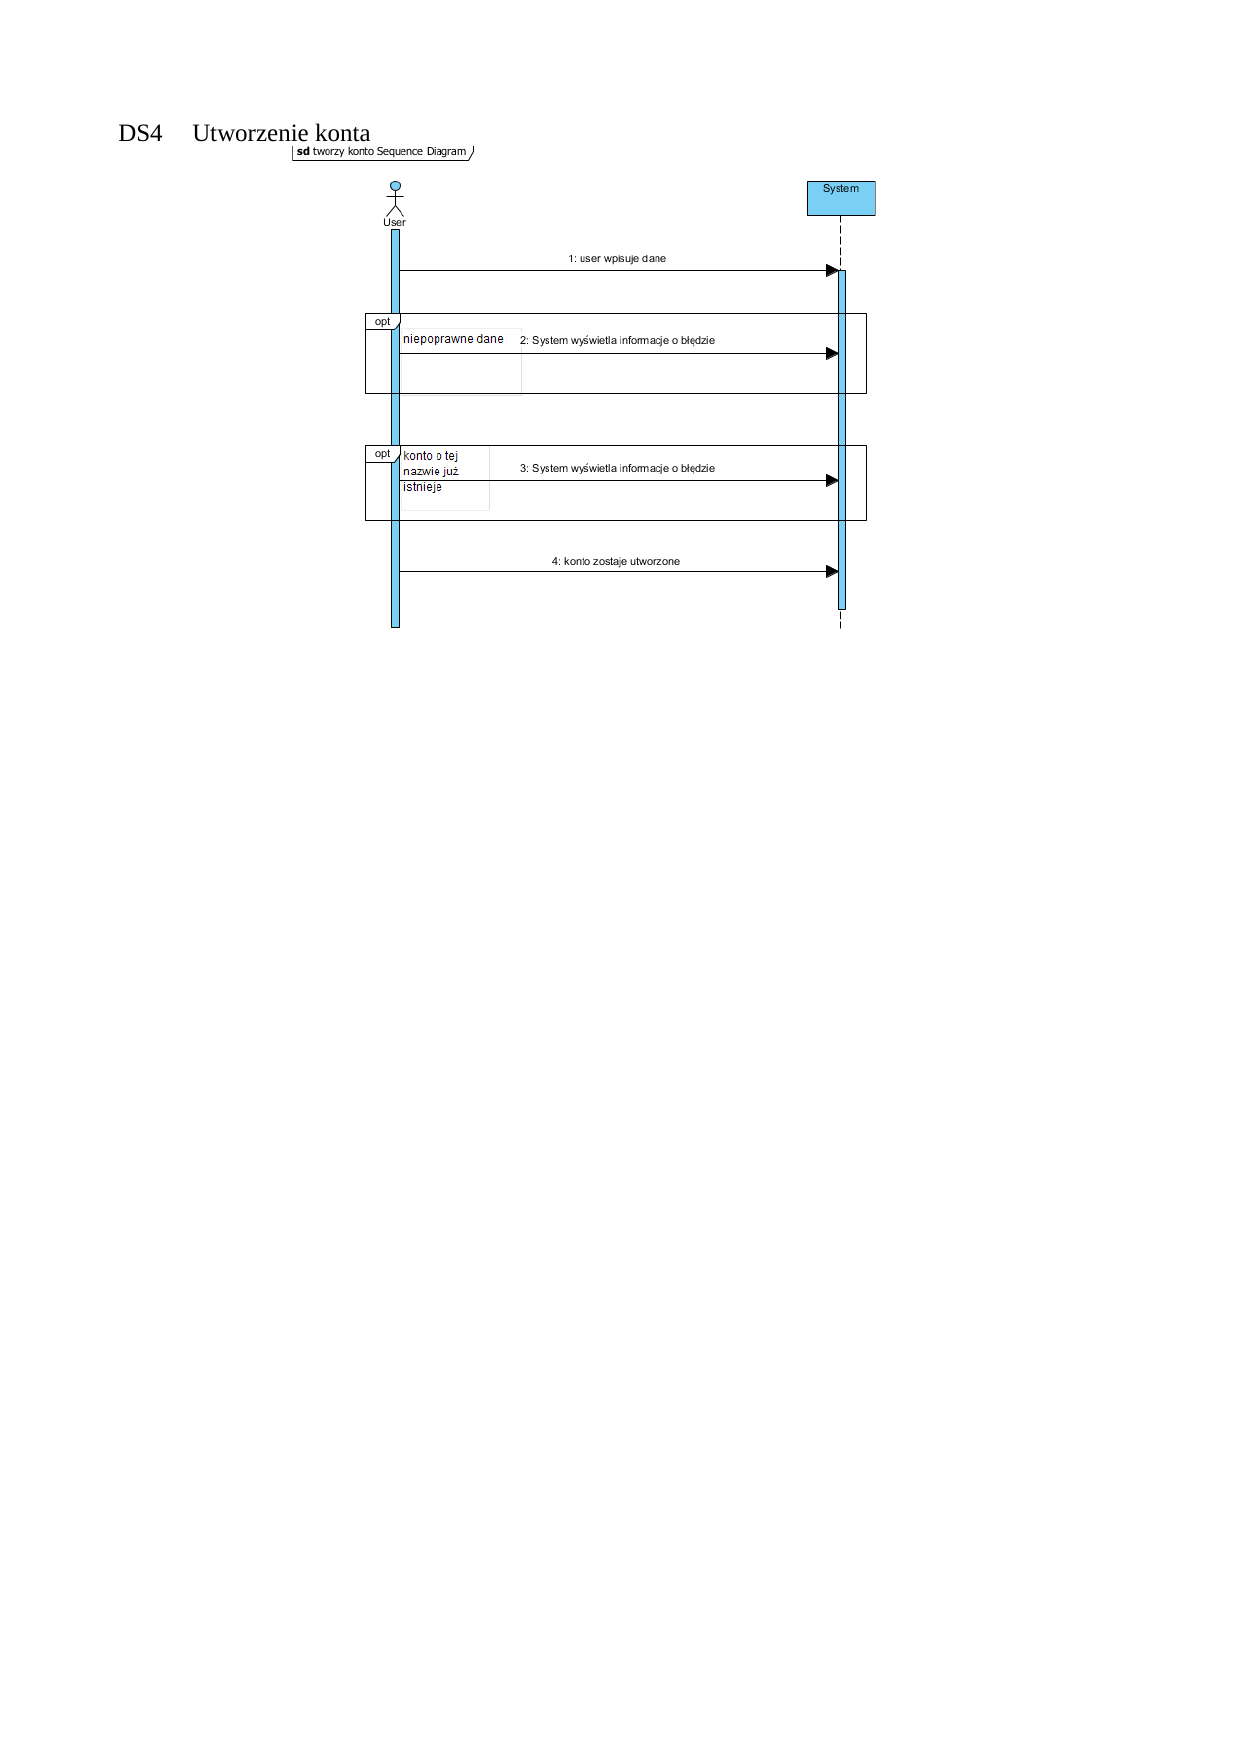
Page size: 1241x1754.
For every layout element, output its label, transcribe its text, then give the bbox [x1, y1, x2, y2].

picture [292, 146, 948, 656]
text DS4 Utworzenie konta [118, 118, 1122, 147]
